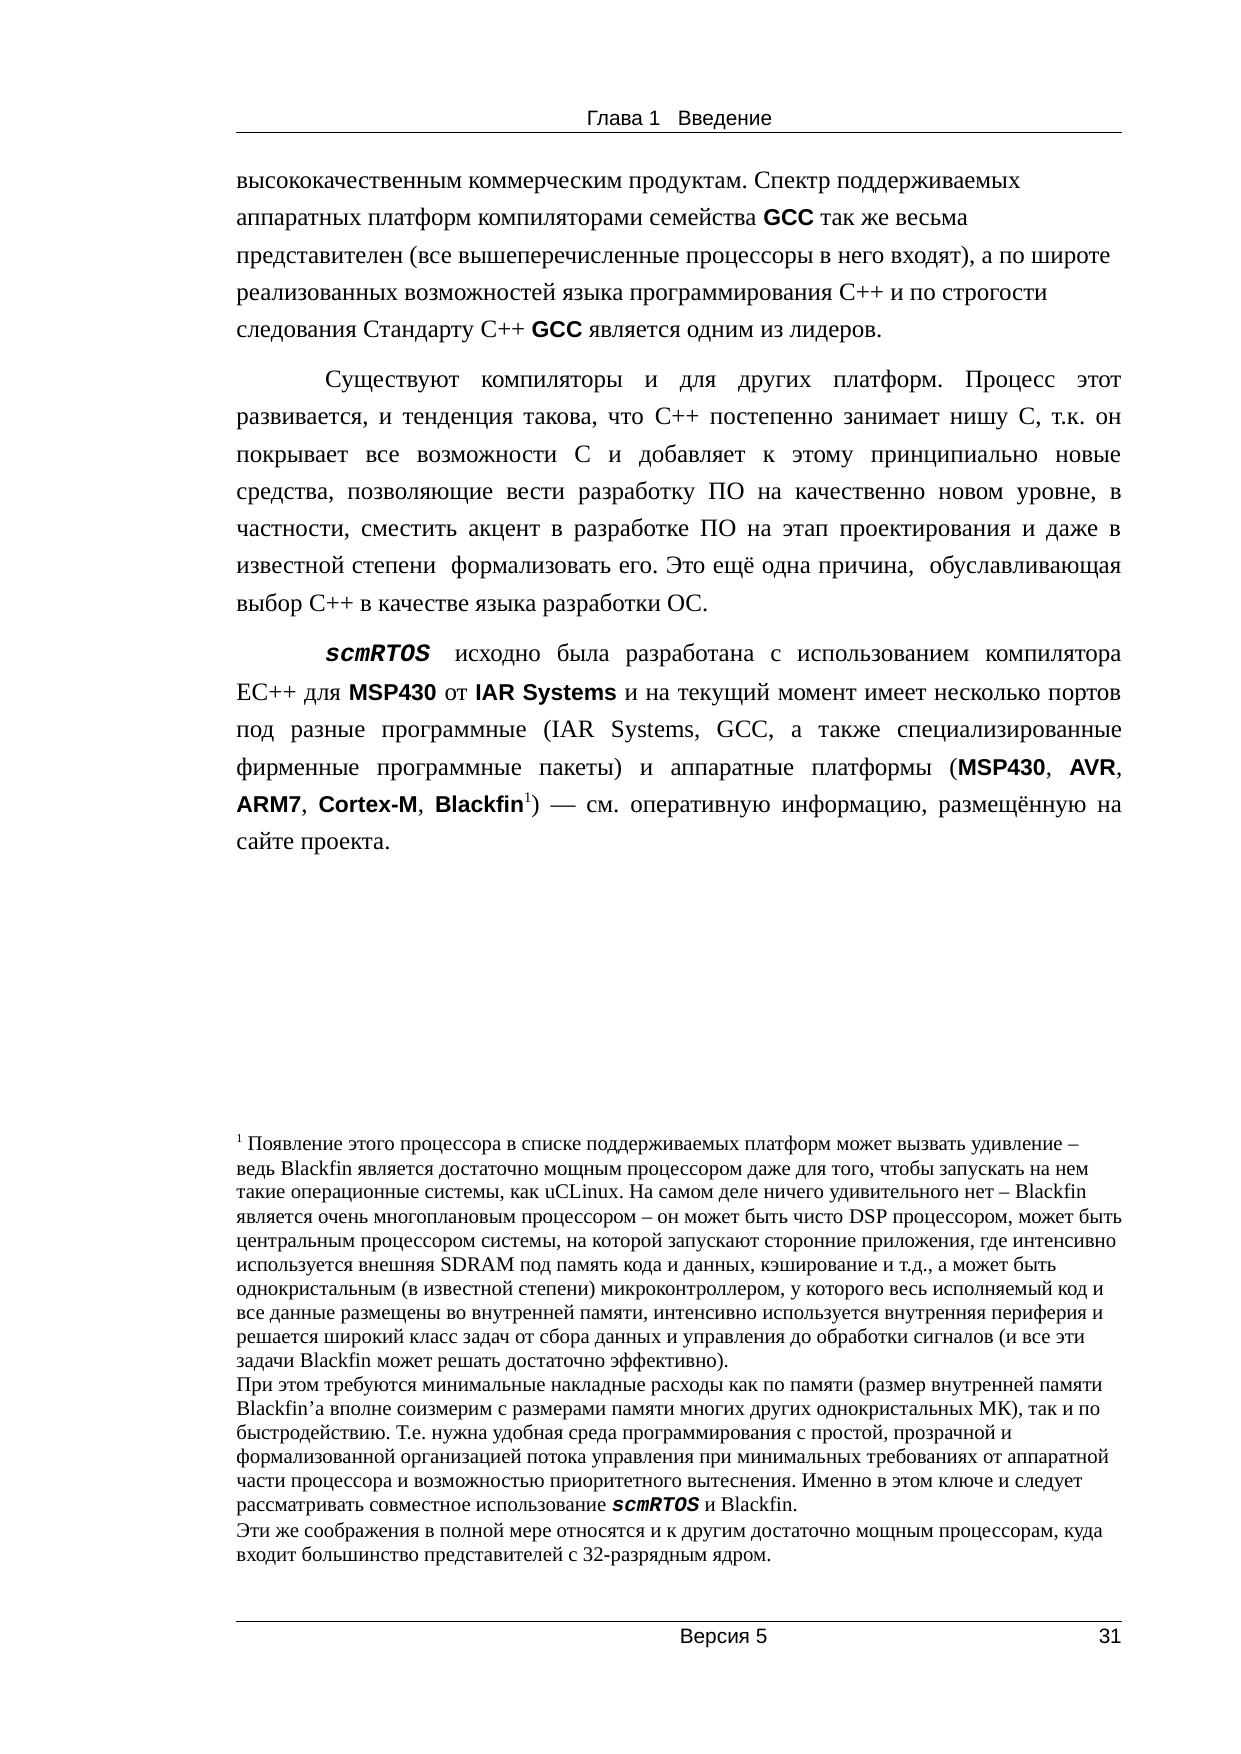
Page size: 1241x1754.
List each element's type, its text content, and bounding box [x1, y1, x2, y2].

text высококачественным коммерческим продуктам. Спектр поддерживаемых аппаратных платформ компиляторами семейства GCC так же весьма представителен (все вышеперечисленные процессоры в него входят), а по широте реализованных возможностей языка программирования С++ и по строгости следования Стандарту С++ GCC является одним из лидеров. [236, 165, 1122, 343]
text При этом требуются минимальные накладные расходы как по памяти (размер внутренней памяти Blackfin’а вполне соизмерим с размерами памяти многих других однокристальных МК), так и по быстродействию. Т.е. нужна удобная среда программирования с простой, прозрачной и формализованной организацией потока управления при минимальных требованиях от аппаратной части процессора и возможностью приоритетного вытеснения. Именно в этом ключе и следует рассматривать совместное использование scmRTOS и Blackfin. [236, 1372, 1122, 1518]
text Существуют компиляторы и для других платформ. Процесс этот развивается, и тенденция такова, что С++ постепенно занимает нишу С, т.к. он покрывает все возможности С и добавляет к этому принципиально новые средства, позволяющие вести разработку ПО на качественно новом уровне, в частности, сместить акцент в разработке ПО на этап проектирования и даже в известной степени формализовать его. Это ещё одна причина, обуславливающая выбор С++ в качестве языка разработки ОС. [236, 364, 1122, 617]
text scmRTOS исходно была разработана с использованием компилятора ЕС+­+ для MSP430 от IAR Systems и на текущий момент имеет несколько портов под разные программные (IAR Systems, GCC, а также специализированные фирменные программные пакеты) и аппаратные платформы (MSP430, AVR, ARM7, Cortex-M, Blackfin) — см. оперативную информацию, размещённую на сайте проекта. [236, 638, 1122, 855]
text Эти же соображения в полной мере относятся и к другим достаточно мощным процессорам, куда входит большинство представителей с 32-разрядным ядром. [236, 1518, 1122, 1566]
text Появление этого процессора в списке поддерживаемых платформ может вызвать удивление – ведь Blackfin является достаточно мощным процессором даже для того, чтобы запускать на нем такие операционные системы, как uCLinux. На самом деле ничего удивительного нет – Blackfin является очень многоплановым процессором – он может быть чисто DSP процессором, может быть центральным процессором системы, на которой запускают сторонние приложения, где интенсивно используется внешняя SDRAM под память кода и данных, кэширование и т.д., а может быть однокристальным (в известной степени) микроконтроллером, у которого весь исполняемый код и все данные размещены во внутренней памяти, интенсивно используется внутренняя периферия и решается широкий класс задач от сбора данных и управления до обработки сигналов (и все эти задачи Blackfin может решать достаточно эффективно). [236, 1131, 1122, 1372]
